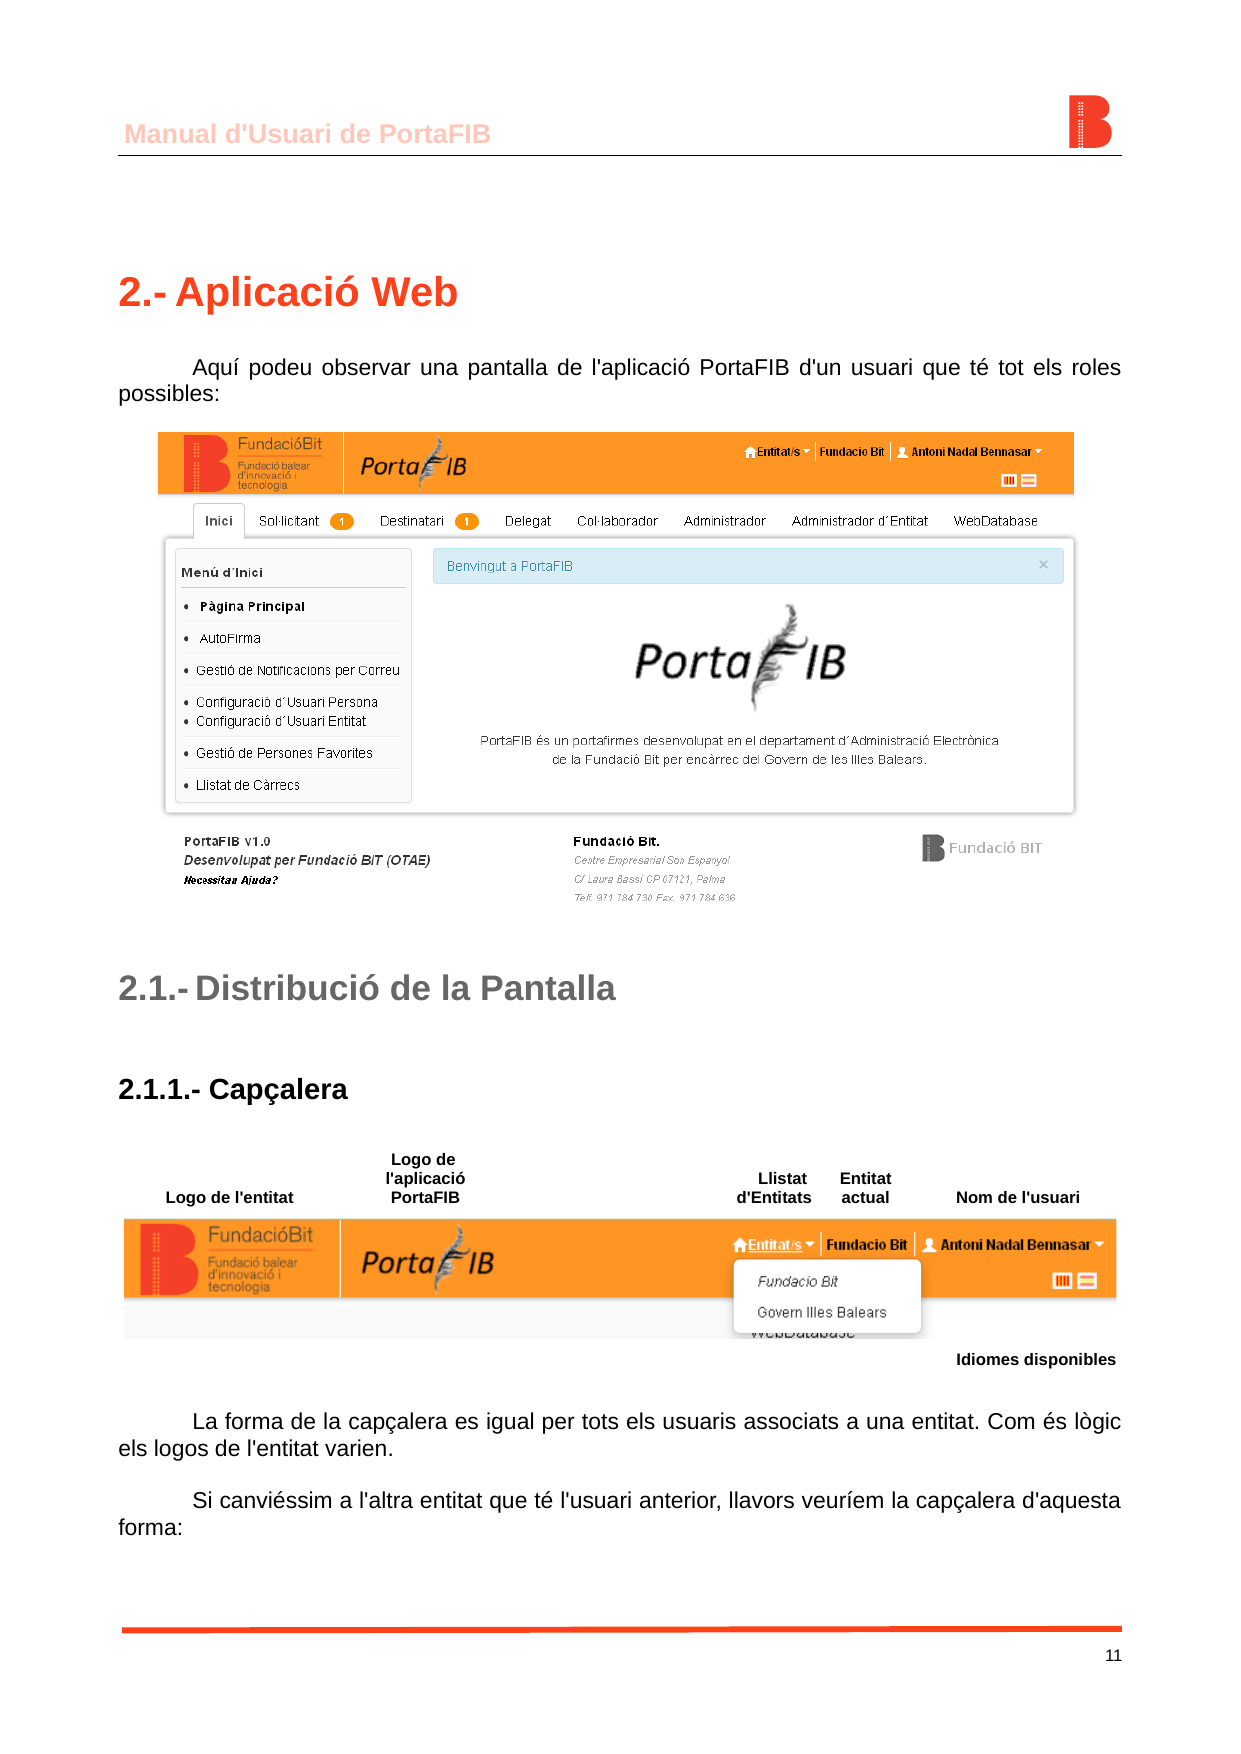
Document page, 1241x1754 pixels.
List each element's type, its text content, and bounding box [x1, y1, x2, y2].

table_header Entitat actual [817, 1144, 914, 1213]
subtitle Capçalera [118, 1072, 1122, 1105]
table_header Logo de l'aplicació PortaFIB [341, 1144, 510, 1213]
table_header Logo de l'entitat [118, 1144, 341, 1213]
picture [123, 1218, 1117, 1339]
text La forma de la capçalera es igual per tots els usuaris associats a una entitat. Com és lògic els logos de l'entitat varien. [118, 1408, 1122, 1461]
subtitle Distribució de la Pantalla [118, 967, 1122, 1008]
text Si canviéssim a l'altra entitat que té l'usuari anterior, llavors veuríem la capçalera d'aquesta forma: [118, 1487, 1122, 1540]
picture [1063, 94, 1117, 150]
subtitle Aplicació Web [118, 267, 1122, 315]
picture [157, 432, 1083, 916]
table_header Llistat d'Entitats [510, 1144, 817, 1213]
table_cell [118, 1344, 914, 1382]
table_header Nom de l'usuari [914, 1144, 1122, 1213]
text Aquí podeu observar una pantalla de l'aplicació PortaFIB d'un usuari que té tot els roles possibles: [118, 354, 1122, 407]
table_cell [118, 1213, 1122, 1344]
table_cell Idiomes disponibles [914, 1344, 1122, 1382]
